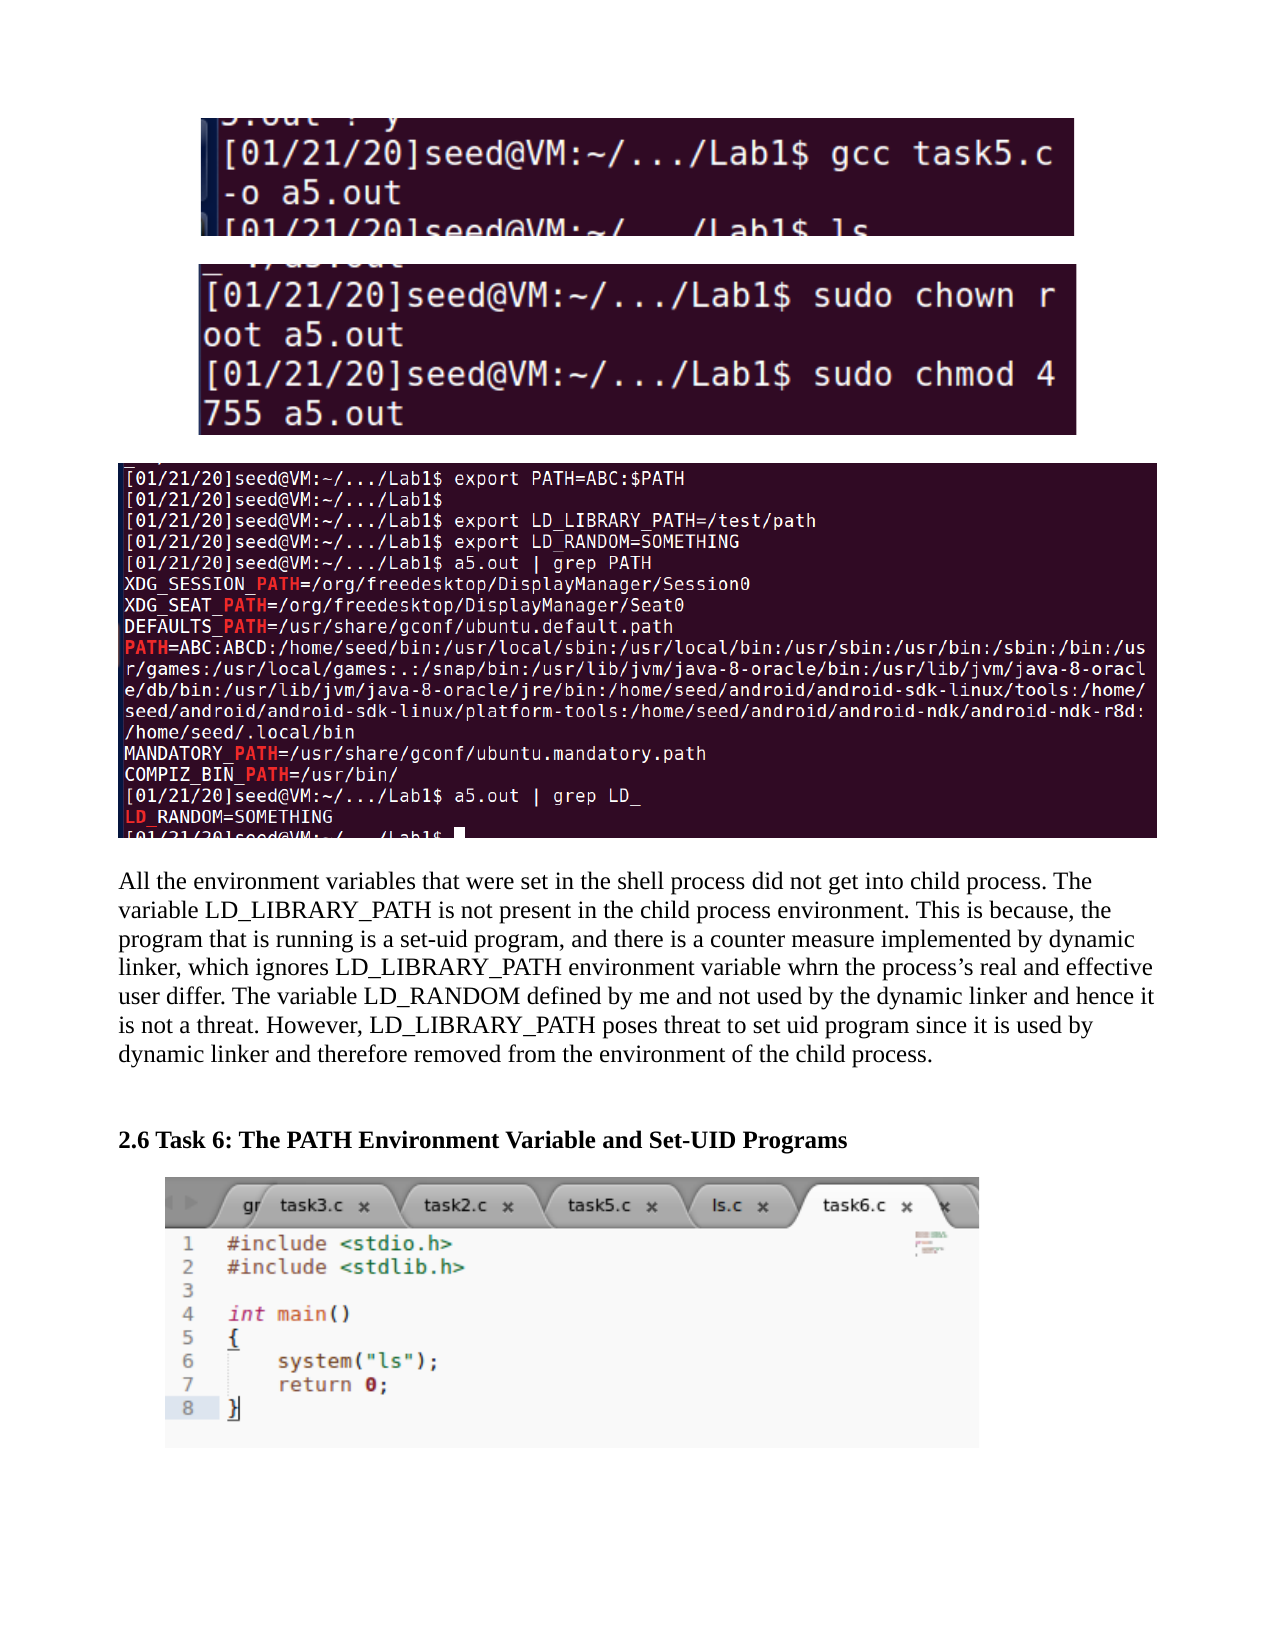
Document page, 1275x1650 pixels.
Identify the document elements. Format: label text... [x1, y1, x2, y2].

picture [165, 1177, 980, 1448]
text 2.6 Task 6: The PATH Environment Variable and Set-UID Programs [118, 1125, 1157, 1154]
picture [118, 463, 1157, 838]
text All the environment variables that were set in the shell process did not get into child process. The variable LD_LIBRARY_PATH is not present in the child process environment. This is because, the program that is running is a set-uid program, and there is a counter measure implemented by dynamic linker, which ignores LD_LIBRARY_PATH environment variable whrn the process’s real and effective user differ. The variable LD_RANDOM defined by me and not used by the dynamic linker and hence it is not a threat. However, LD_LIBRARY_PATH poses threat to set uid program since it is used by dynamic linker and therefore removed from the environment of the child process. [118, 866, 1157, 1067]
picture [198, 264, 1077, 435]
picture [200, 118, 1075, 236]
